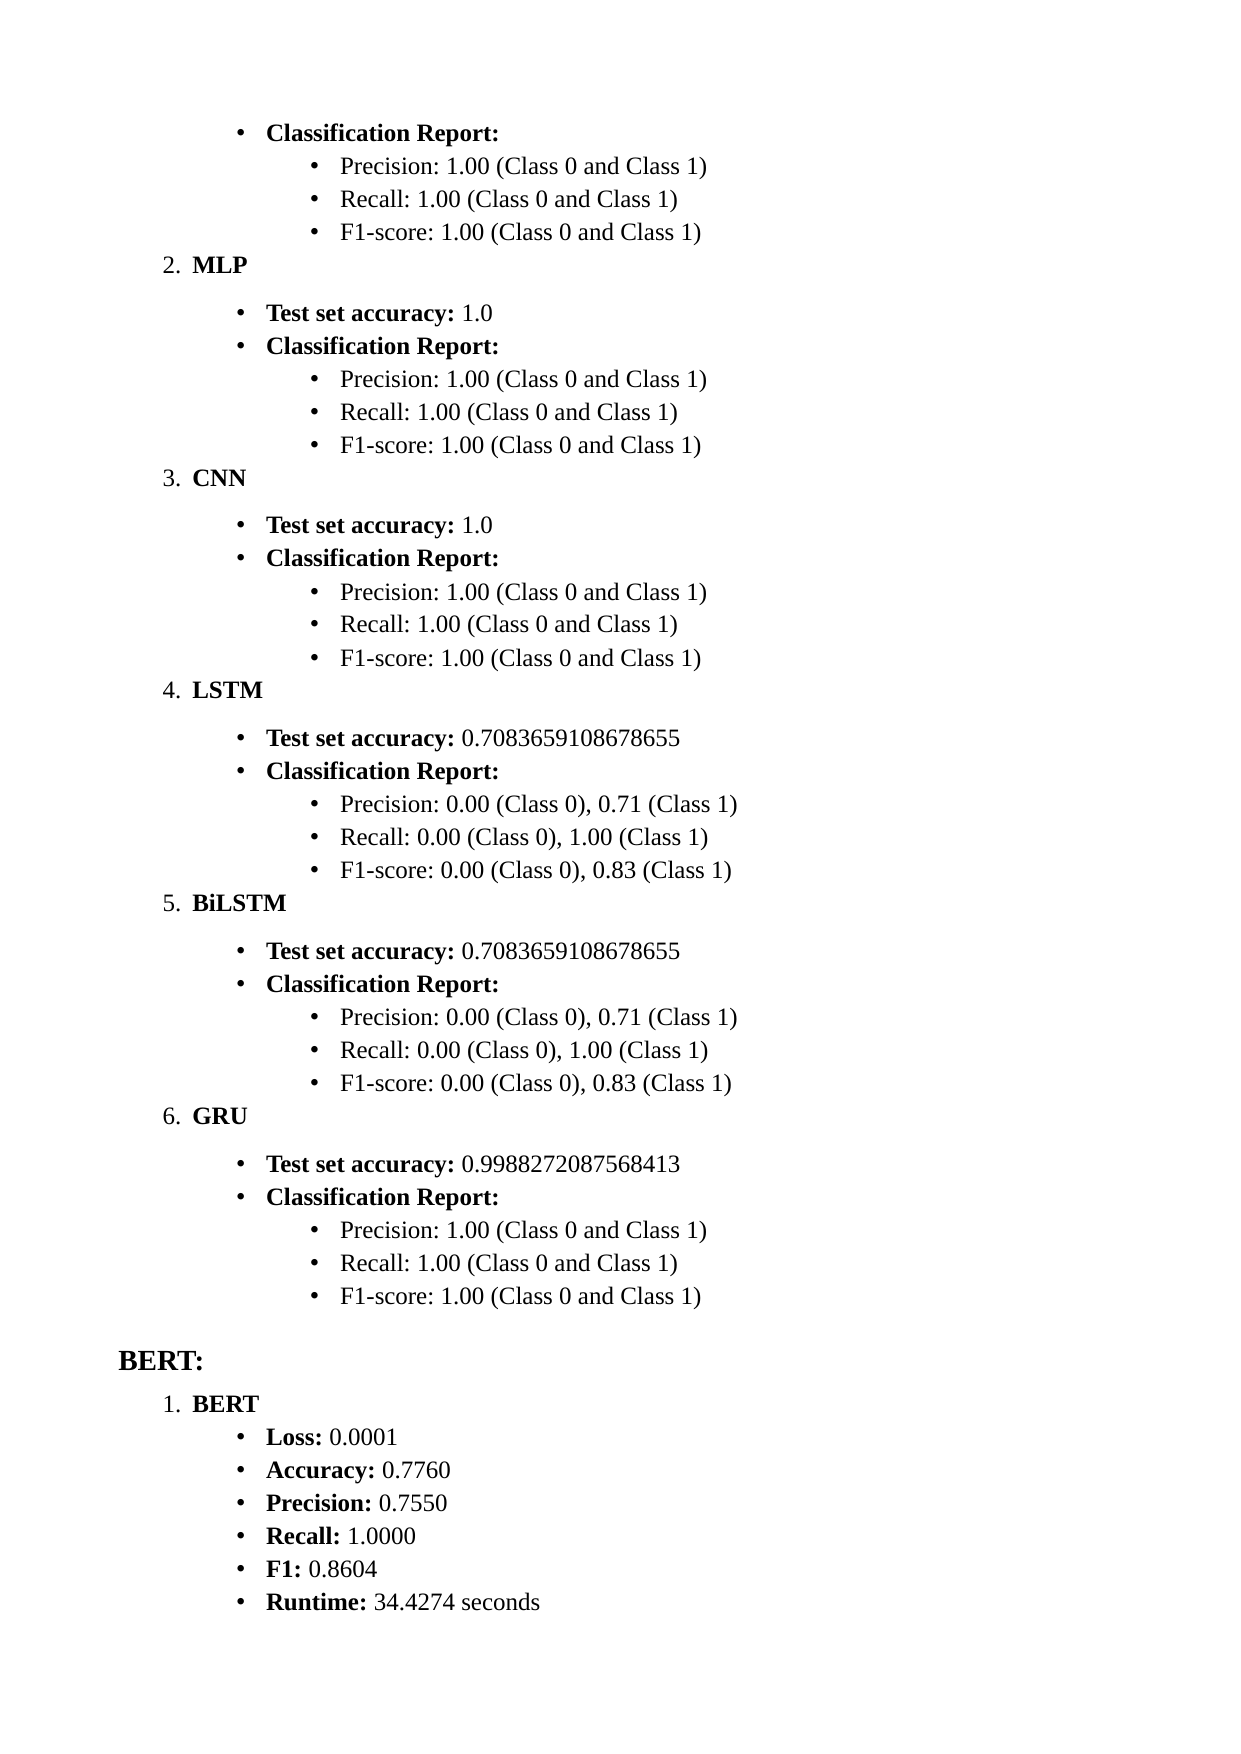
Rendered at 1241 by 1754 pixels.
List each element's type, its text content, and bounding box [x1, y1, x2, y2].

list Precision: 0.00 (Class 0), 0.71 (Class 1) [310, 789, 1122, 818]
list MLP [162, 250, 1122, 279]
list Test set accuracy: 0.7083659108678655 [236, 723, 1122, 752]
list Precision: 1.00 (Class 0 and Class 1) [310, 364, 1122, 393]
list Test set accuracy: 1.0 [236, 511, 1122, 539]
list Recall: 0.00 (Class 0), 1.00 (Class 1) [310, 822, 1122, 851]
list Accuracy: 0.7760 [236, 1455, 1122, 1484]
list Test set accuracy: 0.7083659108678655 [236, 936, 1122, 965]
list Recall: 1.00 (Class 0 and Class 1) [310, 609, 1122, 638]
list BiLSTM [162, 888, 1122, 917]
subtitle BERT: [118, 1343, 1122, 1376]
list Classification Report: [236, 331, 1122, 359]
list F1-score: 0.00 (Class 0), 0.83 (Class 1) [310, 855, 1122, 884]
list Precision: 0.00 (Class 0), 0.71 (Class 1) [310, 1002, 1122, 1031]
list Loss: 0.0001 [236, 1422, 1122, 1451]
list F1-score: 1.00 (Class 0 and Class 1) [310, 1281, 1122, 1309]
list Recall: 0.00 (Class 0), 1.00 (Class 1) [310, 1035, 1122, 1064]
list Precision: 1.00 (Class 0 and Class 1) [310, 577, 1122, 605]
list F1-score: 1.00 (Class 0 and Class 1) [310, 217, 1122, 246]
list Classification Report: [236, 756, 1122, 785]
list Precision: 1.00 (Class 0 and Class 1) [310, 1215, 1122, 1243]
list Recall: 1.00 (Class 0 and Class 1) [310, 184, 1122, 213]
list Precision: 1.00 (Class 0 and Class 1) [310, 151, 1122, 180]
list F1-score: 0.00 (Class 0), 0.83 (Class 1) [310, 1068, 1122, 1097]
list F1-score: 1.00 (Class 0 and Class 1) [310, 430, 1122, 459]
list F1: 0.8604 [236, 1554, 1122, 1583]
list GRU [162, 1101, 1122, 1130]
list BERT [162, 1389, 1122, 1418]
list Recall: 1.0000 [236, 1521, 1122, 1550]
list Recall: 1.00 (Class 0 and Class 1) [310, 397, 1122, 426]
list F1-score: 1.00 (Class 0 and Class 1) [310, 643, 1122, 671]
list LSTM [162, 676, 1122, 704]
list Precision: 0.7550 [236, 1488, 1122, 1517]
list Classification Report: [236, 543, 1122, 572]
list Recall: 1.00 (Class 0 and Class 1) [310, 1248, 1122, 1276]
list Runtime: 34.4274 seconds [236, 1587, 1122, 1616]
list Classification Report: [236, 969, 1122, 998]
list Test set accuracy: 1.0 [236, 298, 1122, 327]
list Classification Report: [236, 118, 1122, 147]
list Test set accuracy: 0.9988272087568413 [236, 1149, 1122, 1177]
list CNN [162, 463, 1122, 492]
list Classification Report: [236, 1182, 1122, 1210]
